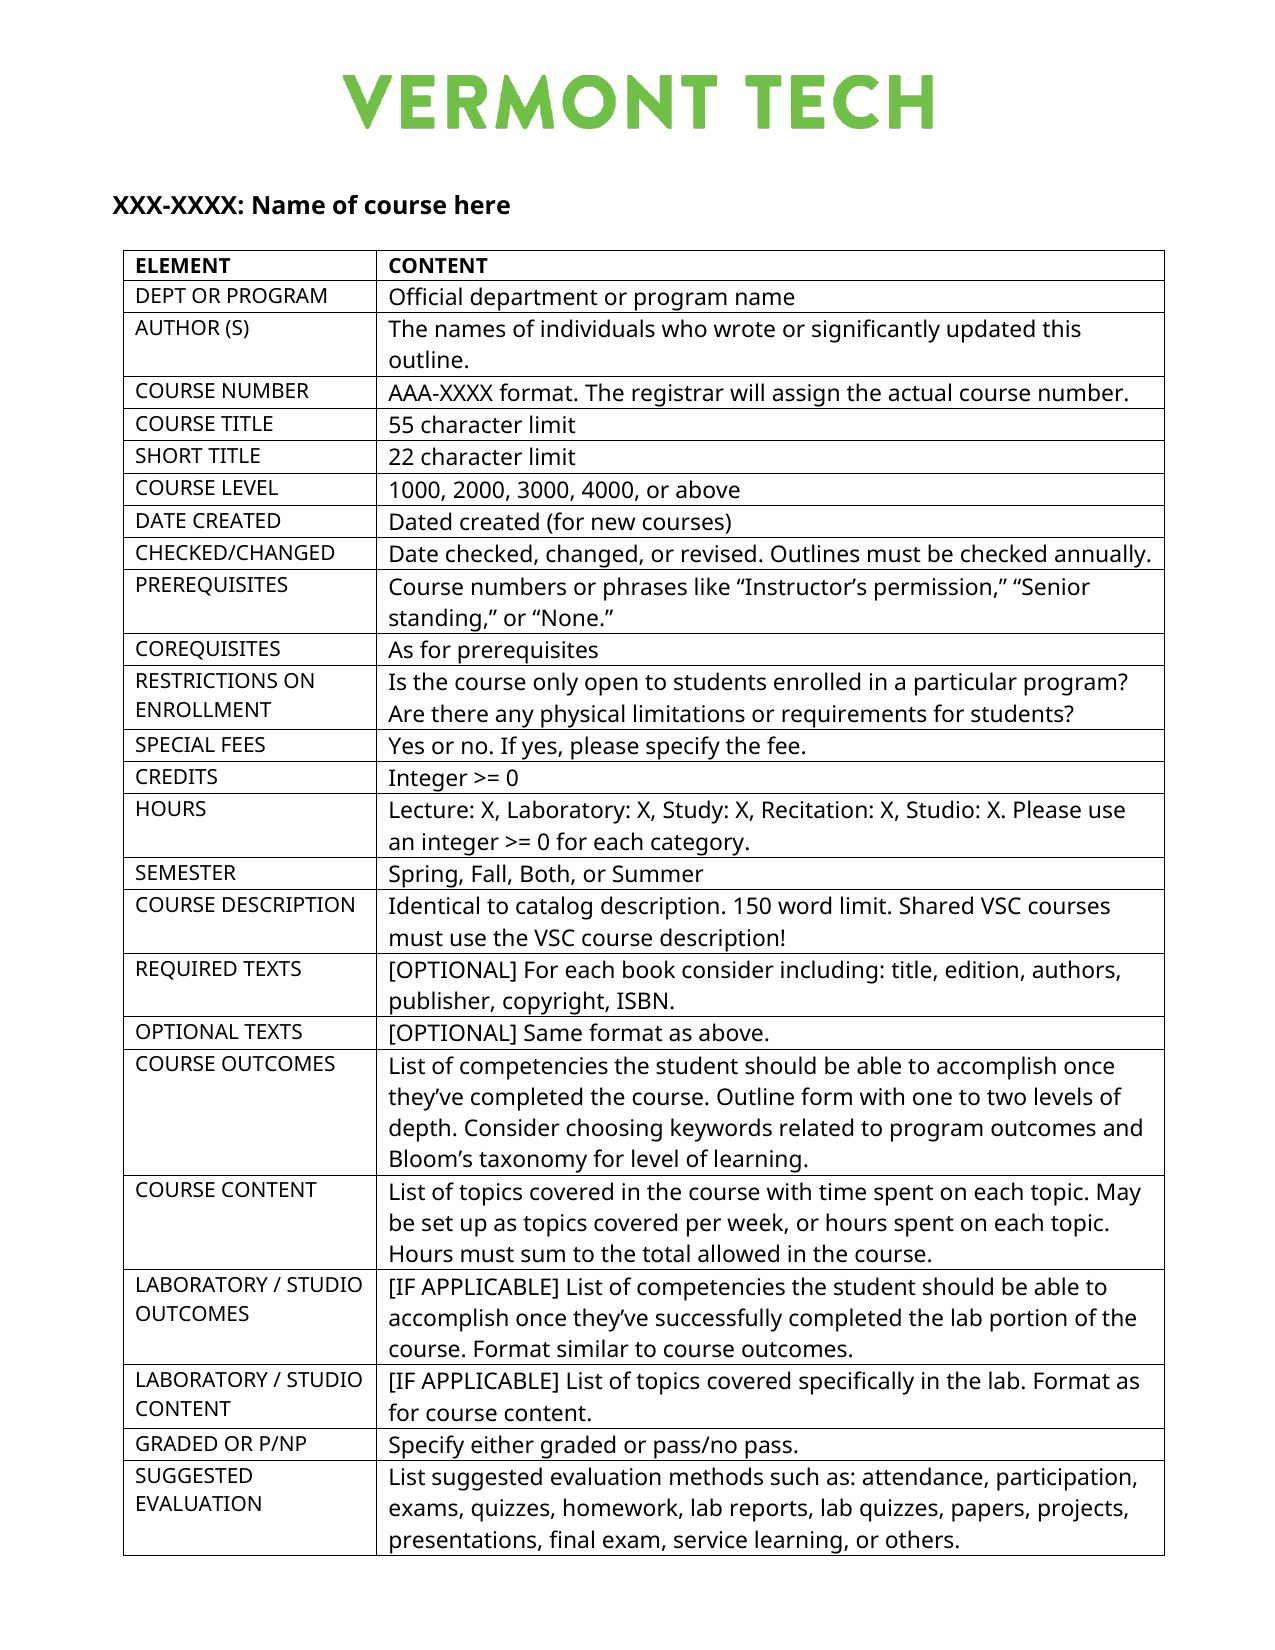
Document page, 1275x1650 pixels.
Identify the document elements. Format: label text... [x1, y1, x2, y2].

table_cell PREREQUISITES [124, 570, 376, 633]
table_cell COURSE LEVEL [124, 474, 376, 505]
table_cell COURSE NUMBER [124, 377, 376, 408]
table_cell SUGGESTED EVALUATION [124, 1461, 376, 1555]
table_cell COURSE TITLE [124, 409, 376, 440]
table_cell COURSE DESCRIPTION [124, 890, 376, 953]
picture [342, 75, 933, 129]
table_cell 22 character limit [377, 441, 1164, 472]
table_cell COREQUISITES [124, 634, 376, 665]
table_cell [OPTIONAL] For each book consider including: title, edition, authors, publisher, copyright, ISBN. [377, 954, 1164, 1016]
table_cell DATE CREATED [124, 506, 376, 537]
table_cell [OPTIONAL] Same format as above. [377, 1017, 1164, 1048]
table_cell OPTIONAL TEXTS [124, 1017, 376, 1048]
text XXX-XXXX: Name of course here [112, 188, 1125, 222]
table_cell SEMESTER [124, 858, 376, 889]
table_cell Identical to catalog description. 150 word limit. Shared VSC courses must use the VSC course description! [377, 890, 1164, 953]
table_cell 55 character limit [377, 409, 1164, 440]
table_cell Dated created (for new courses) [377, 506, 1164, 537]
table_cell CHECKED/CHANGED [124, 538, 376, 569]
table_cell Specify either graded or pass/no pass. [377, 1429, 1164, 1460]
table_cell COURSE CONTENT [124, 1176, 376, 1269]
table_cell REQUIRED TEXTS [124, 954, 376, 1016]
table_cell 1000, 2000, 3000, 4000, or above [377, 474, 1164, 505]
table_header CONTENT [377, 251, 1164, 280]
table_cell Date checked, changed, or revised. Outlines must be checked annually. [377, 538, 1164, 569]
table_cell SHORT TITLE [124, 441, 376, 472]
table_cell Spring, Fall, Both, or Summer [377, 858, 1164, 889]
table_cell Integer >= 0 [377, 762, 1164, 793]
table_cell SPECIAL FEES [124, 730, 376, 761]
table_cell Yes or no. If yes, please specify the fee. [377, 730, 1164, 761]
table_cell Course numbers or phrases like “Instructor’s permission,” “Senior standing,” or “None.” [377, 570, 1164, 633]
table_cell LABORATORY / STUDIO OUTCOMES [124, 1270, 376, 1364]
table_cell [IF APPLICABLE] List of competencies the student should be able to accomplish once they’ve successfully completed the lab portion of the course. Format similar to course outcomes. [377, 1270, 1164, 1364]
table_cell AAA-XXXX format. The registrar will assign the actual course number. [377, 377, 1164, 408]
table_cell Official department or program name [377, 281, 1164, 312]
table_cell [IF APPLICABLE] List of topics covered specifically in the lab. Format as for course content. [377, 1365, 1164, 1428]
table_cell List of competencies the student should be able to accomplish once they’ve completed the course. Outline form with one to two levels of depth. Consider choosing keywords related to program outcomes and Bloom’s taxonomy for level of learning. [377, 1050, 1164, 1174]
table_cell Lecture: X, Laboratory: X, Study: X, Recitation: X, Studio: X. Please use an integer >= 0 for each category. [377, 794, 1164, 857]
table_cell CREDITS [124, 762, 376, 793]
table_cell List of topics covered in the course with time spent on each topic. May be set up as topics covered per week, or hours spent on each topic. Hours must sum to the total allowed in the course. [377, 1176, 1164, 1269]
table_cell List suggested evaluation methods such as: attendance, participation, exams, quizzes, homework, lab reports, lab quizzes, papers, projects, presentations, final exam, service learning, or others. [377, 1461, 1164, 1555]
table_cell DEPT OR PROGRAM [124, 281, 376, 312]
table_cell As for prerequisites [377, 634, 1164, 665]
table_cell COURSE OUTCOMES [124, 1050, 376, 1174]
table_header ELEMENT [124, 251, 376, 280]
table_cell LABORATORY / STUDIO CONTENT [124, 1365, 376, 1428]
table_cell GRADED OR P/NP [124, 1429, 376, 1460]
table_cell RESTRICTIONS ON ENROLLMENT [124, 666, 376, 729]
table_cell The names of individuals who wrote or significantly updated this outline. [377, 313, 1164, 376]
table_cell Is the course only open to students enrolled in a particular program? Are there any physical limitations or requirements for students? [377, 666, 1164, 729]
table_cell AUTHOR (S) [124, 313, 376, 376]
table_cell HOURS [124, 794, 376, 857]
